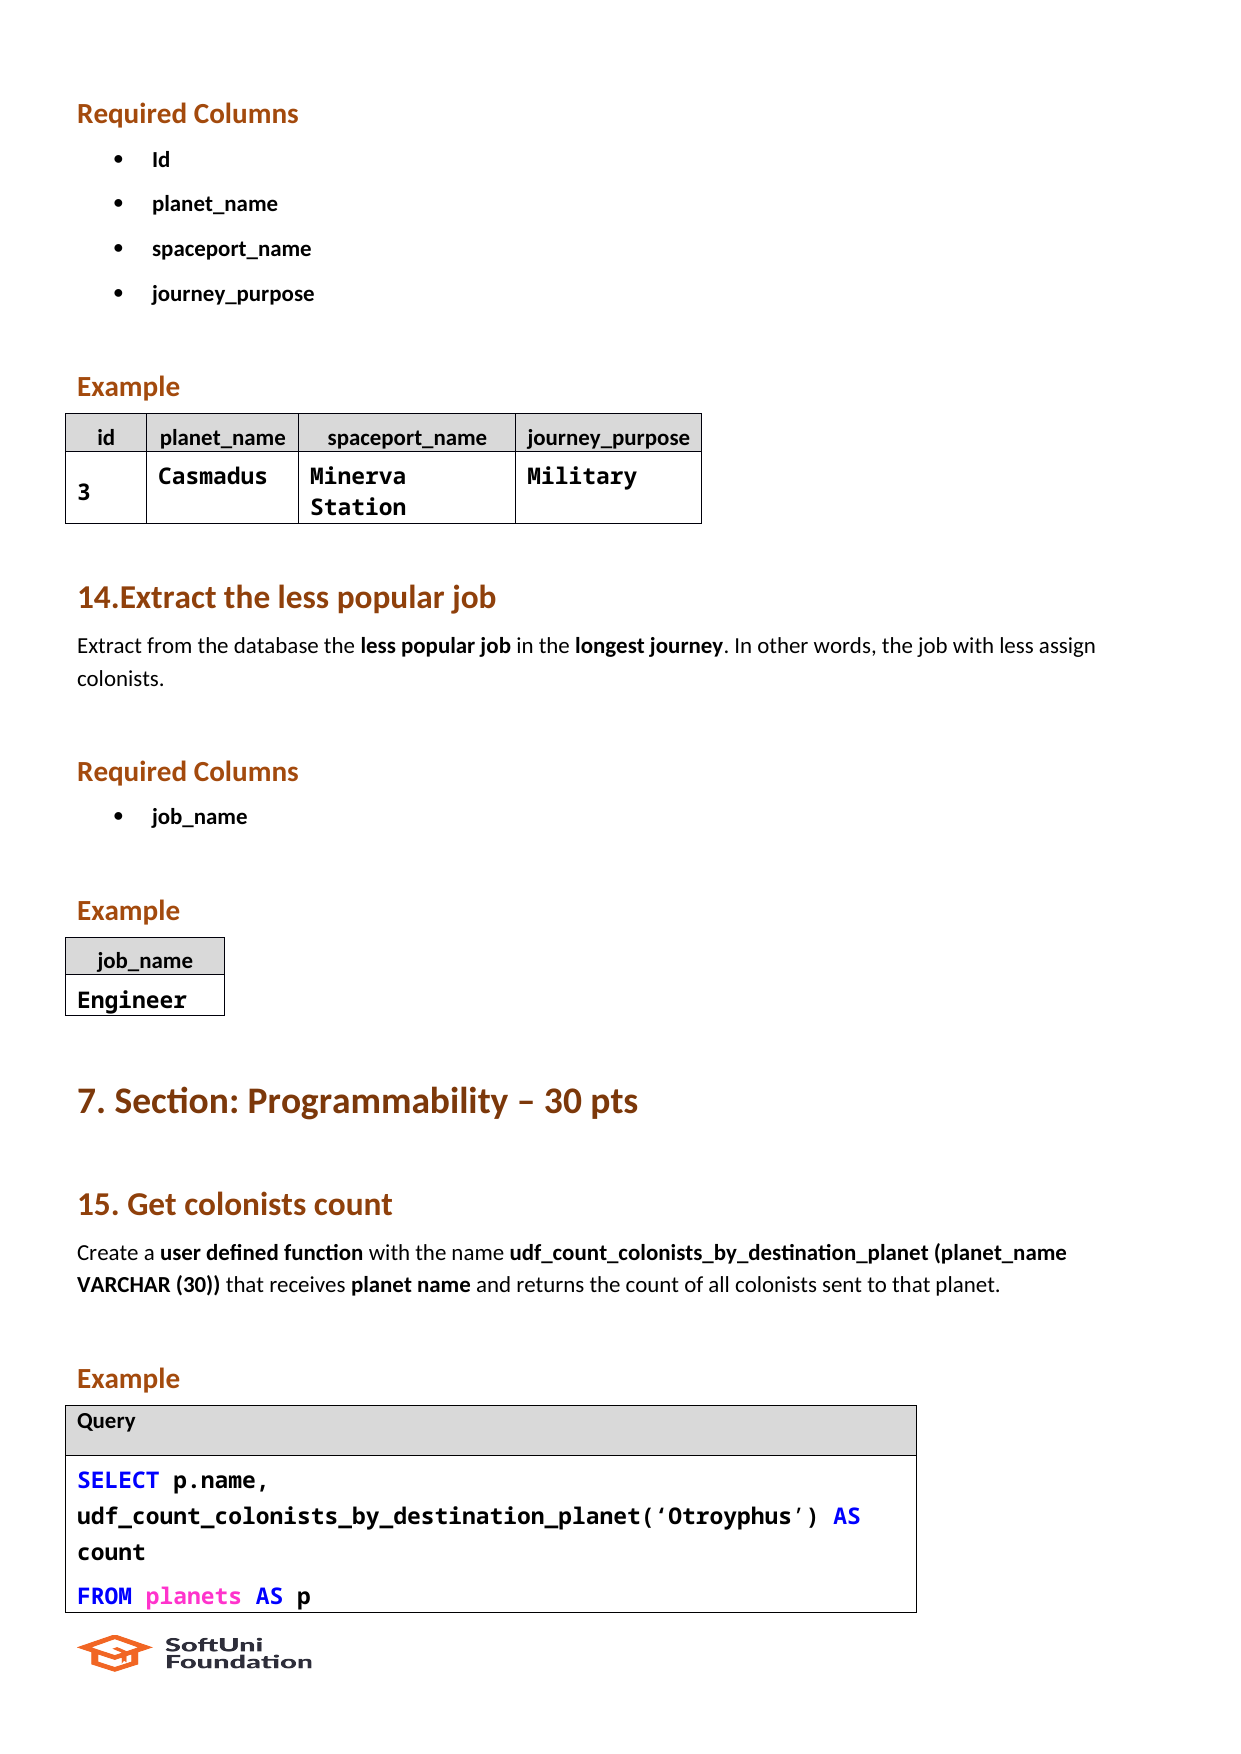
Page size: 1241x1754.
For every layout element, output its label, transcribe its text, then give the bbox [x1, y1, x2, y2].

table_header Query [66, 1406, 916, 1455]
table_header spaceport_name [299, 414, 515, 451]
table_header journey_purpose [516, 414, 701, 451]
subtitle 14.Extract the less popular job [77, 577, 1163, 617]
subtitle Example [77, 368, 1163, 404]
picture [76, 1635, 312, 1672]
subtitle Example [77, 892, 1163, 927]
table_cell SELECT p.name, udf_count_colonists_by_destination_planet(‘Otroyphus’) AS count FROM planets AS p [66, 1456, 916, 1612]
table_cell Engineer [66, 975, 224, 1015]
table_header planet_name [147, 414, 298, 451]
subtitle Required Columns [77, 753, 1163, 789]
list journey_purpose [114, 279, 1163, 307]
subtitle Required Columns [77, 95, 1163, 131]
table_header job_name [66, 938, 224, 974]
subtitle 15. Get colonists count [77, 1183, 1163, 1224]
text Create a user defined function with the name udf_count_colonists_by_destination_planet (planet_name VARCHAR (30)) that receives planet name and returns the count of all colonists sent to that planet. [77, 1238, 1163, 1298]
subtitle Section: Programmability – 30 pts [77, 1077, 1163, 1123]
list Id [114, 145, 1163, 173]
table_cell 3 [66, 452, 146, 522]
subtitle Example [77, 1360, 1163, 1395]
list job_name [114, 802, 1163, 831]
list planet_name [114, 189, 1163, 217]
list spaceport_name [114, 234, 1163, 262]
table_cell Military [516, 452, 701, 522]
table_cell Minerva Station [299, 452, 515, 522]
text Extract from the database the less popular job in the longest journey. In other words, the job with less assign colonists. [77, 632, 1163, 692]
table_cell Casmadus [147, 452, 298, 522]
table_header id [66, 414, 146, 451]
